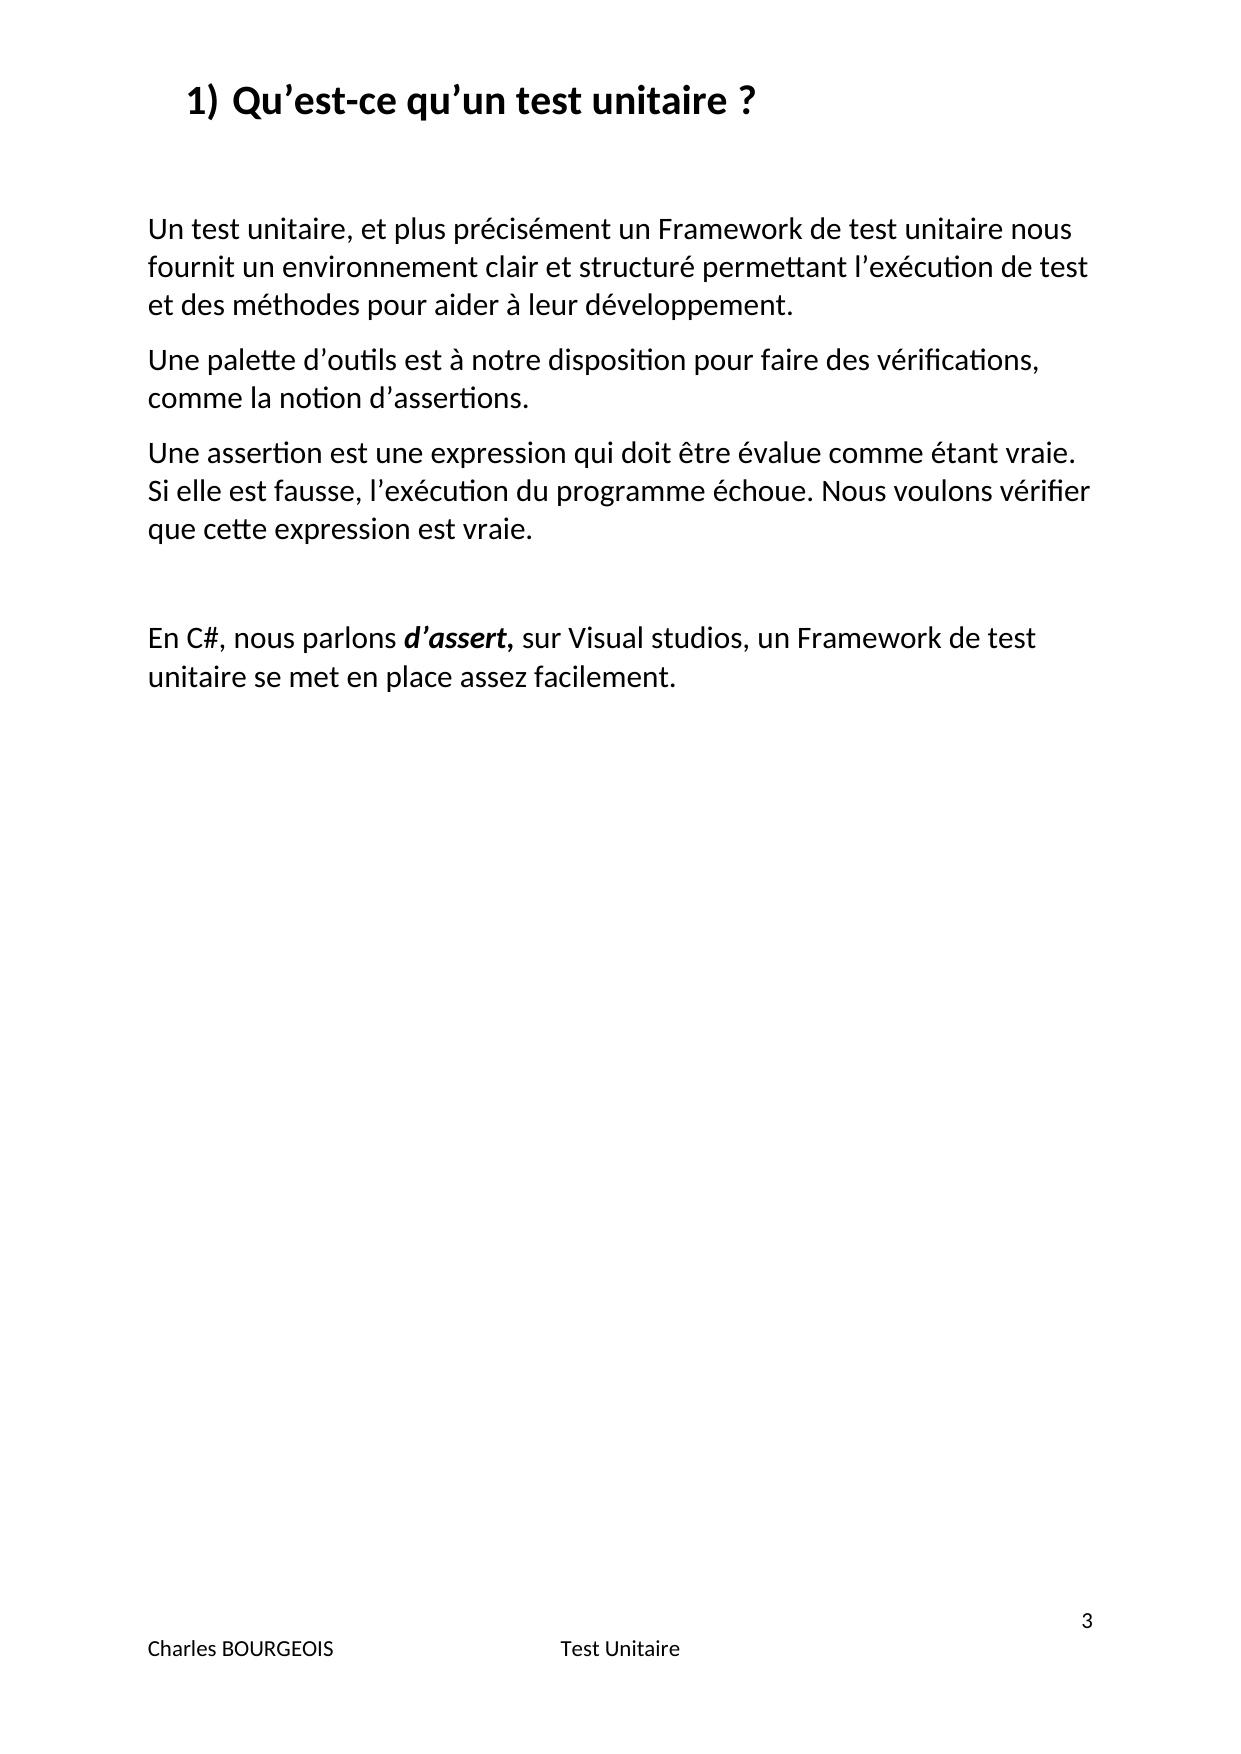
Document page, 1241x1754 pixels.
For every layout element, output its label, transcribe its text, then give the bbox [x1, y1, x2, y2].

text Une palette d’outils est à notre disposition pour faire des vérifications, comme la notion d’assertions. [148, 340, 1092, 416]
text Une assertion est une expression qui doit être évalue comme étant vraie. Si elle est fausse, l’exécution du programme échoue. Nous voulons vérifier que cette expression est vraie. [148, 433, 1092, 547]
text En C#, nous parlons d’assert, sur Visual studios, un Framework de test unitaire se met en place assez facilement. [148, 619, 1092, 695]
text Un test unitaire, et plus précisément un Framework de test unitaire nous fournit un environnement clair et structuré permettant l’exécution de test et des méthodes pour aider à leur développement. [148, 209, 1092, 323]
list Qu’est-ce qu’un test unitaire ? [185, 74, 1092, 125]
